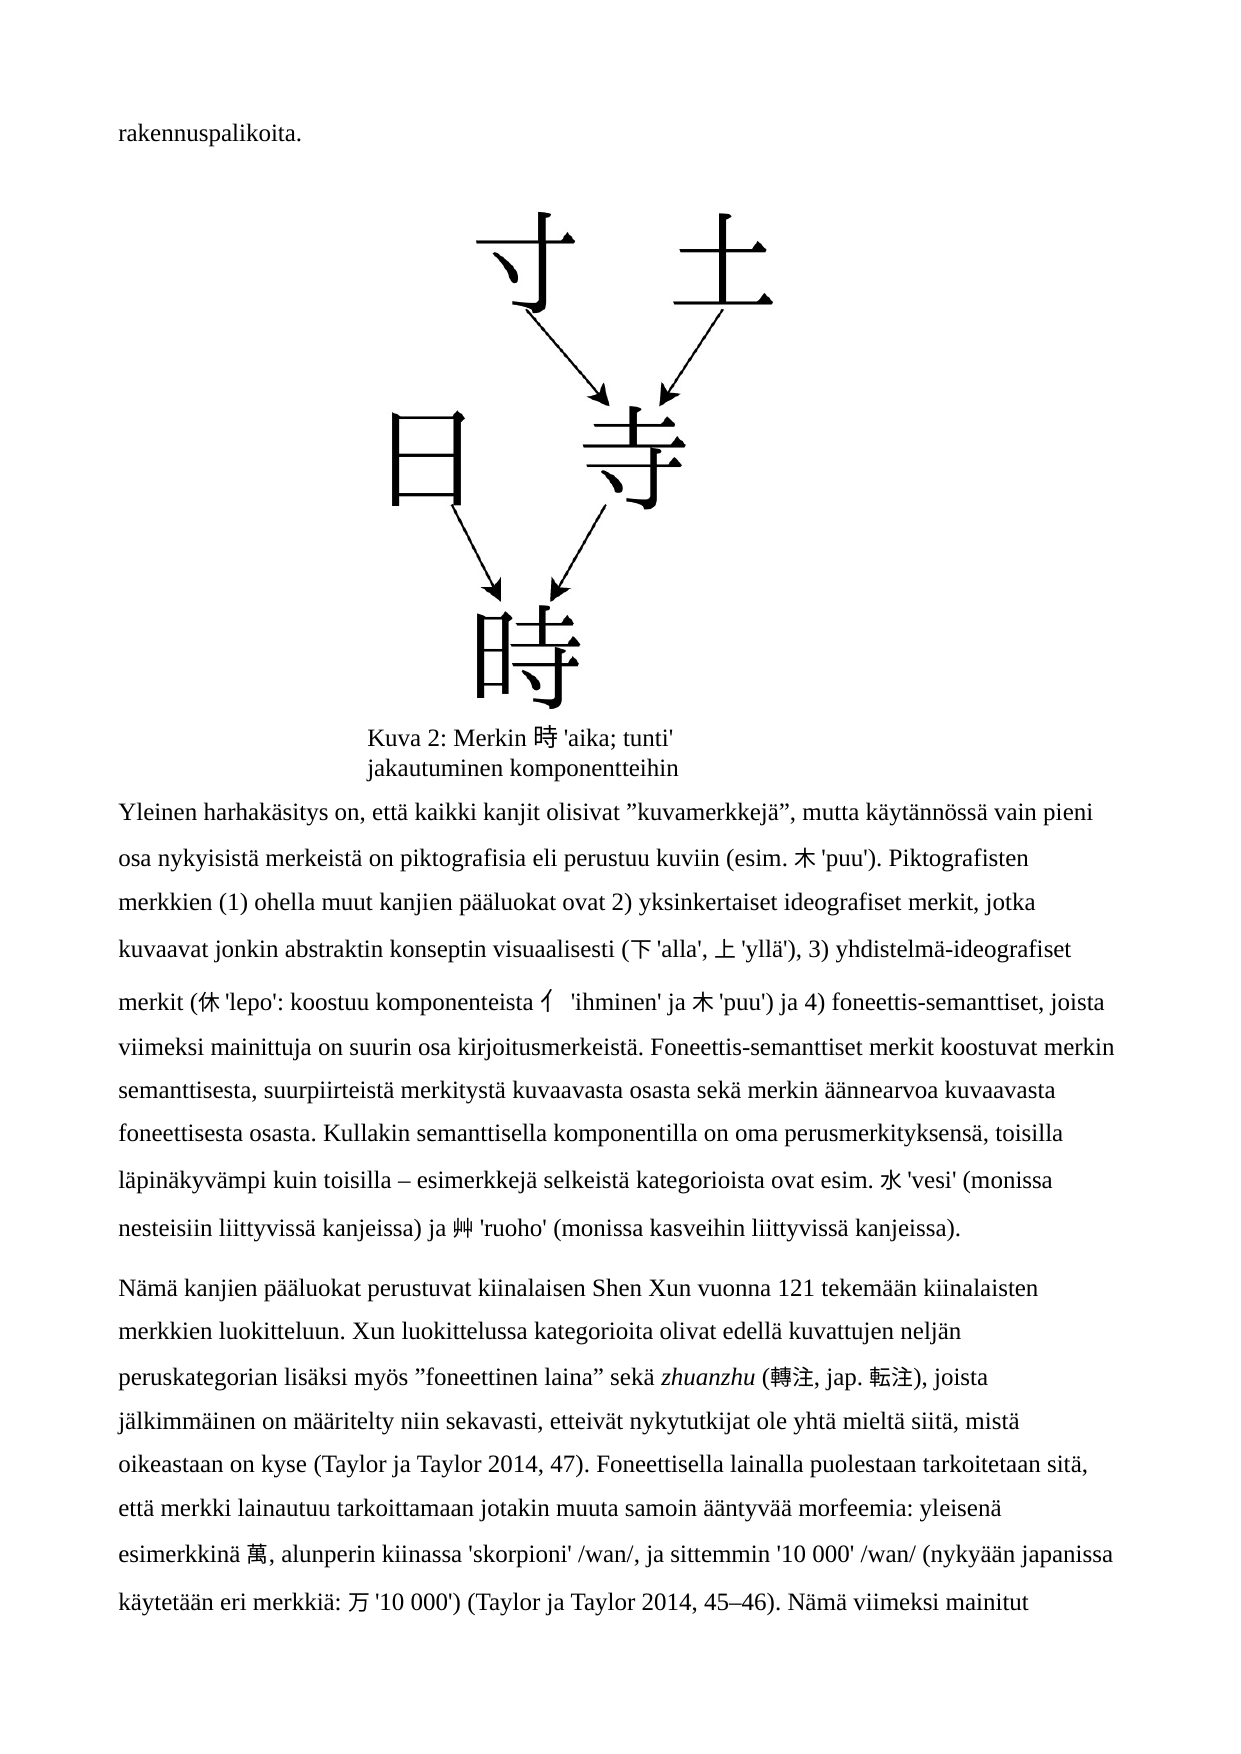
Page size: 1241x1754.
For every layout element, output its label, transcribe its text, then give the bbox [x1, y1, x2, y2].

text Nämä kanjien pääluokat perustuvat kiinalaisen Shen Xun vuonna 121 tekemään kiinalaisten merkkien luokitteluun. Xun luokittelussa kategorioita olivat edellä kuvattujen neljän peruskategorian lisäksi myös ”foneettinen laina” sekä zhuanzhu (轉注, jap. 転注), joista jälkimmäinen on määritelty niin sekavasti, etteivät nykytutkijat ole yhtä mieltä siitä, mistä oikeastaan on kyse (Taylor ja Taylor 2014, 47). Foneettisella lainalla puolestaan tarkoitetaan sitä, että merkki lainautuu tarkoittamaan jotakin muuta samoin ääntyvää morfeemia: yleisenä esimerkkinä 萬, alunperin kiinassa 'skorpioni' /wan/, ja sittemmin '10 000' /wan/ (nykyään japanissa käytetään eri merkkiä: 万 '10 000') (Taylor ja Taylor 2014, 45–46). Nämä viimeksi mainitut [118, 1273, 1122, 1616]
text Yleinen harhakäsitys on, että kaikki kanjit olisivat ”kuvamerkkejä”, mutta käytännössä vain pieni osa nykyisistä merkeistä on piktografisia eli perustuu kuviin (esim. 木 'puu'). Piktografisten merkkien (1) ohella muut kanjien pääluokat ovat 2) yksinkertaiset ideografiset merkit, jotka kuvaavat jonkin abstraktin konseptin visuaalisesti (下 'alla', 上 'yllä'), 3) yhdistelmä-ideografiset merkit (休 'lepo': koostuu komponenteista 亻 'ihminen' ja 木 'puu') ja 4) foneettis-semanttiset, joista viimeksi mainittuja on suurin osa kirjoitusmerkeistä. Foneettis-semanttiset merkit koostuvat merkin semanttisesta, suurpiirteistä merkitystä kuvaavasta osasta sekä merkin äännearvoa kuvaavasta foneettisesta osasta. Kullakin semanttisella komponentilla on oma perusmerkityksensä, toisilla läpinäkyvämpi kuin toisilla – esimerkkejä selkeistä kategorioista ovat esim. 水 'vesi' (monissa nesteisiin liittyvissä kanjeissa) ja 艸 'ruoho' (monissa kasveihin liittyvissä kanjeissa). [118, 176, 1122, 1242]
text Kuva 2: Merkin 時 'aika; tunti' jakautuminen komponentteihin [367, 718, 779, 782]
text rakennuspalikoita. [118, 118, 1122, 147]
picture [367, 193, 780, 718]
